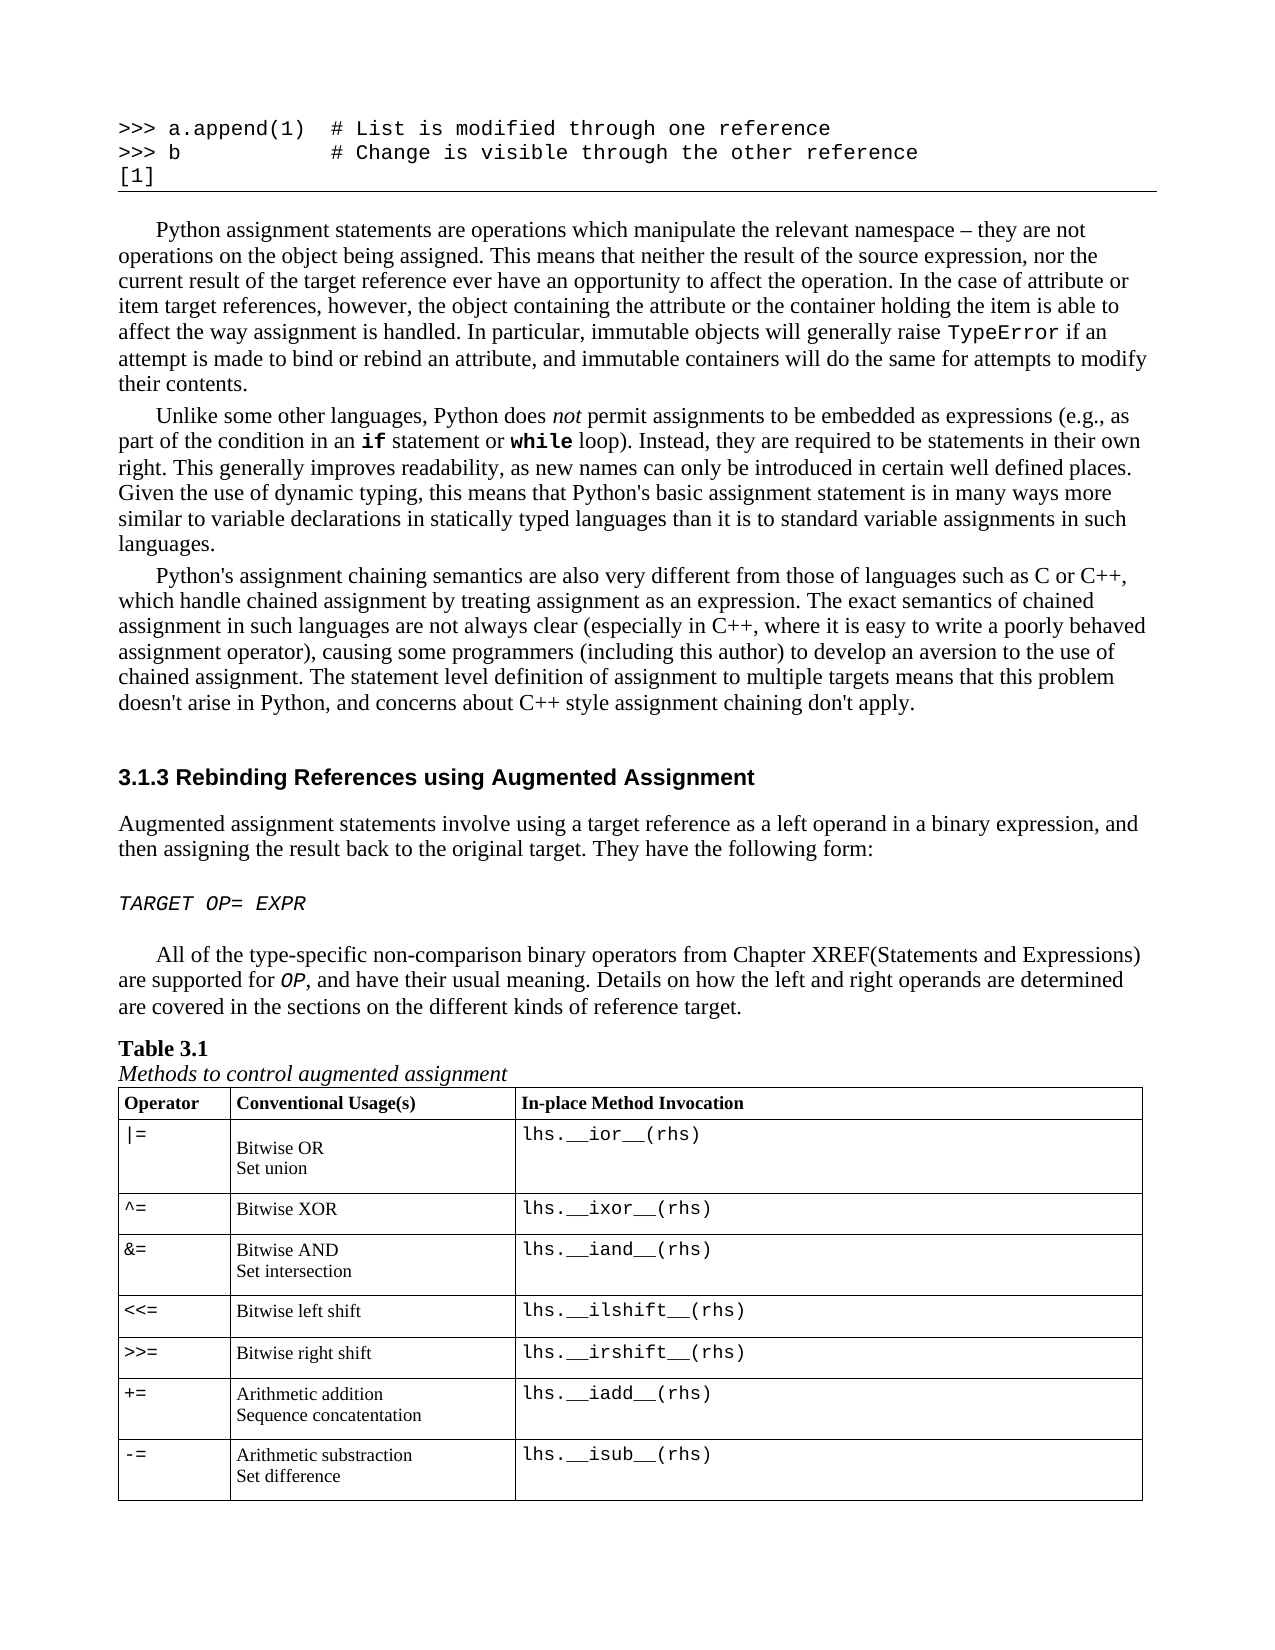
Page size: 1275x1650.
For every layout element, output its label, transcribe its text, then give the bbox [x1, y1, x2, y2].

table_header Operator [119, 1088, 230, 1119]
table_cell |= [119, 1120, 230, 1193]
table_cell lhs.__iand__(rhs) [516, 1235, 1142, 1295]
table_cell -= [119, 1440, 230, 1500]
table_cell Bitwise XOR [231, 1194, 515, 1234]
table_cell lhs.__ior__(rhs) [516, 1120, 1142, 1193]
table_cell Bitwise right shift [231, 1338, 515, 1378]
table_cell Arithmetic addition Sequence concatentation [231, 1379, 515, 1439]
table_cell Bitwise AND Set intersection [231, 1235, 515, 1295]
text Unlike some other languages, Python does not permit assignments to be embedded as expressions (e.g., as part of the condition in an if statement or while loop). Instead, they are required to be statements in their own right. This generally improves readability, as new names can only be introduced in certain well defined places. Given the use of dynamic typing, this means that Python's basic assignment statement is in many ways more similar to variable declarations in statically typed languages than it is to standard variable assignments in such languages. [118, 403, 1157, 556]
text Python's assignment chaining semantics are also very different from those of languages such as C or C++, which handle chained assignment by treating assignment as an expression. The exact semantics of chained assignment in such languages are not always clear (especially in C++, where it is easy to write a poorly behaved assignment operator), causing some programmers (including this author) to develop an aversion to the use of chained assignment. The statement level definition of assignment to multiple targets means that this problem doesn't arise in Python, and concerns about C++ style assignment chaining don't apply. [118, 563, 1157, 715]
table_cell <<= [119, 1296, 230, 1337]
subtitle 3.1.3 Rebinding References using Augmented Assignment [118, 759, 1157, 790]
table_cell lhs.__ixor__(rhs) [516, 1194, 1142, 1234]
text Python assignment statements are operations which manipulate the relevant namespace – they are not operations on the object being assigned. This means that neither the result of the source expression, nor the current result of the target reference ever have an opportunity to affect the operation. In the case of attribute or item target references, however, the object containing the attribute or the container holding the item is able to affect the way assignment is handled. In particular, immutable objects will generally raise TypeError if an attempt is made to bind or rebind an attribute, and immutable containers will do the same for attempts to modify their contents. [118, 217, 1157, 396]
table_cell Bitwise OR Set union [231, 1120, 515, 1193]
table_cell lhs.__isub__(rhs) [516, 1440, 1142, 1500]
table_cell >>= [119, 1338, 230, 1378]
text Methods to control augmented assignment [118, 1061, 1157, 1087]
table_cell Arithmetic substraction Set difference [231, 1440, 515, 1500]
table_cell Bitwise left shift [231, 1296, 515, 1337]
text All of the type-specific non-comparison binary operators from Chapter XREF(Statements and Expressions) are supported for OP, and have their usual meaning. Details on how the left and right operands are determined are covered in the sections on the different kinds of reference target. [118, 942, 1157, 1019]
text Augmented assignment statements involve using a target reference as a left operand in a binary expression, and then assigning the result back to the original target. They have the following form: [118, 811, 1157, 862]
table_cell &= [119, 1235, 230, 1295]
table_cell lhs.__irshift__(rhs) [516, 1338, 1142, 1378]
table_cell += [119, 1379, 230, 1439]
text >>> a.append(1) # List is modified through one reference [118, 118, 1157, 142]
text TARGET OP= EXPR [118, 893, 1157, 917]
table_cell lhs.__iadd__(rhs) [516, 1379, 1142, 1439]
table_header In-place Method Invocation [516, 1088, 1142, 1119]
text Table 3.1 [118, 1036, 1157, 1061]
table_cell lhs.__ilshift__(rhs) [516, 1296, 1142, 1337]
text >>> b # Change is visible through the other reference [118, 142, 1157, 165]
table_cell ^= [119, 1194, 230, 1234]
table_header Conventional Usage(s) [231, 1088, 515, 1119]
text [1] [118, 165, 1157, 191]
